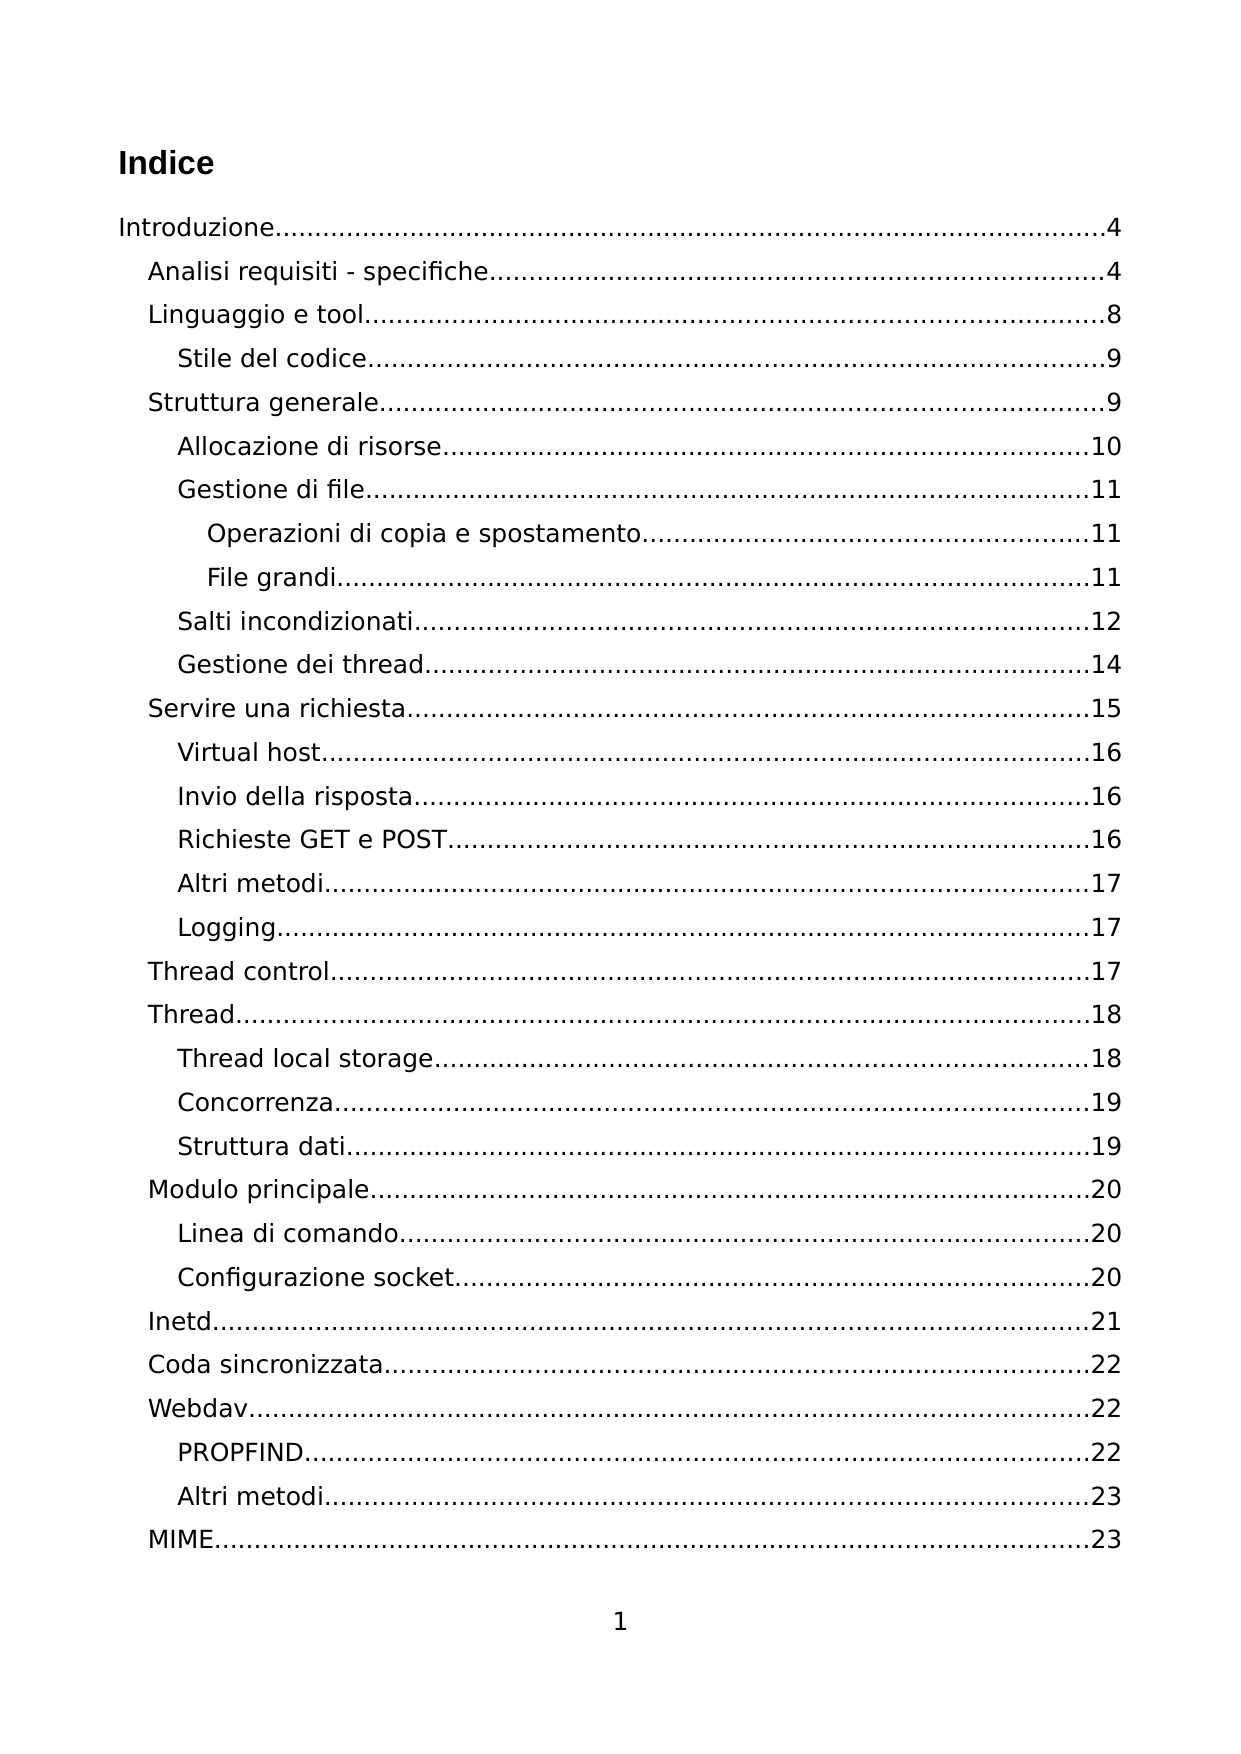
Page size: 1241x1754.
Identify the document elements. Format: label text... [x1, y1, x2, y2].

text Virtual host 16 [177, 738, 1122, 767]
text Thread control 17 [148, 957, 1122, 986]
text Gestione dei thread 14 [177, 651, 1122, 680]
subtitle Indice [118, 143, 1122, 182]
text Introduzione 4 [118, 213, 1122, 242]
text Webdav 22 [148, 1394, 1122, 1424]
text Gestione di file 11 [177, 476, 1122, 505]
text Linguaggio e tool 8 [148, 301, 1122, 330]
text Thread local storage 18 [177, 1044, 1122, 1074]
text Altri metodi 23 [177, 1482, 1122, 1511]
text Linea di comando 20 [177, 1219, 1122, 1249]
text Struttura generale 9 [148, 388, 1122, 417]
text Logging 17 [177, 913, 1122, 942]
text Inetd 21 [148, 1307, 1122, 1336]
text Stile del codice 9 [177, 344, 1122, 374]
text PROPFIND 22 [177, 1438, 1122, 1467]
text Altri metodi 17 [177, 869, 1122, 899]
text Invio della risposta 16 [177, 782, 1122, 811]
text Concorrenza 19 [177, 1088, 1122, 1117]
text Allocazione di risorse 10 [177, 432, 1122, 461]
text Configurazione socket 20 [177, 1263, 1122, 1292]
text Richieste GET e POST 16 [177, 826, 1122, 855]
text File grandi 11 [207, 563, 1122, 592]
text Servire una richiesta 15 [148, 694, 1122, 724]
text Modulo principale 20 [148, 1176, 1122, 1205]
text Analisi requisiti - specifiche 4 [148, 257, 1122, 286]
text MIME 23 [148, 1526, 1122, 1555]
text Operazioni di copia e spostamento 11 [207, 519, 1122, 549]
text Coda sincronizzata 22 [148, 1351, 1122, 1380]
text Struttura dati 19 [177, 1132, 1122, 1161]
text Thread 18 [148, 1001, 1122, 1030]
text Salti incondizionati 12 [177, 607, 1122, 636]
